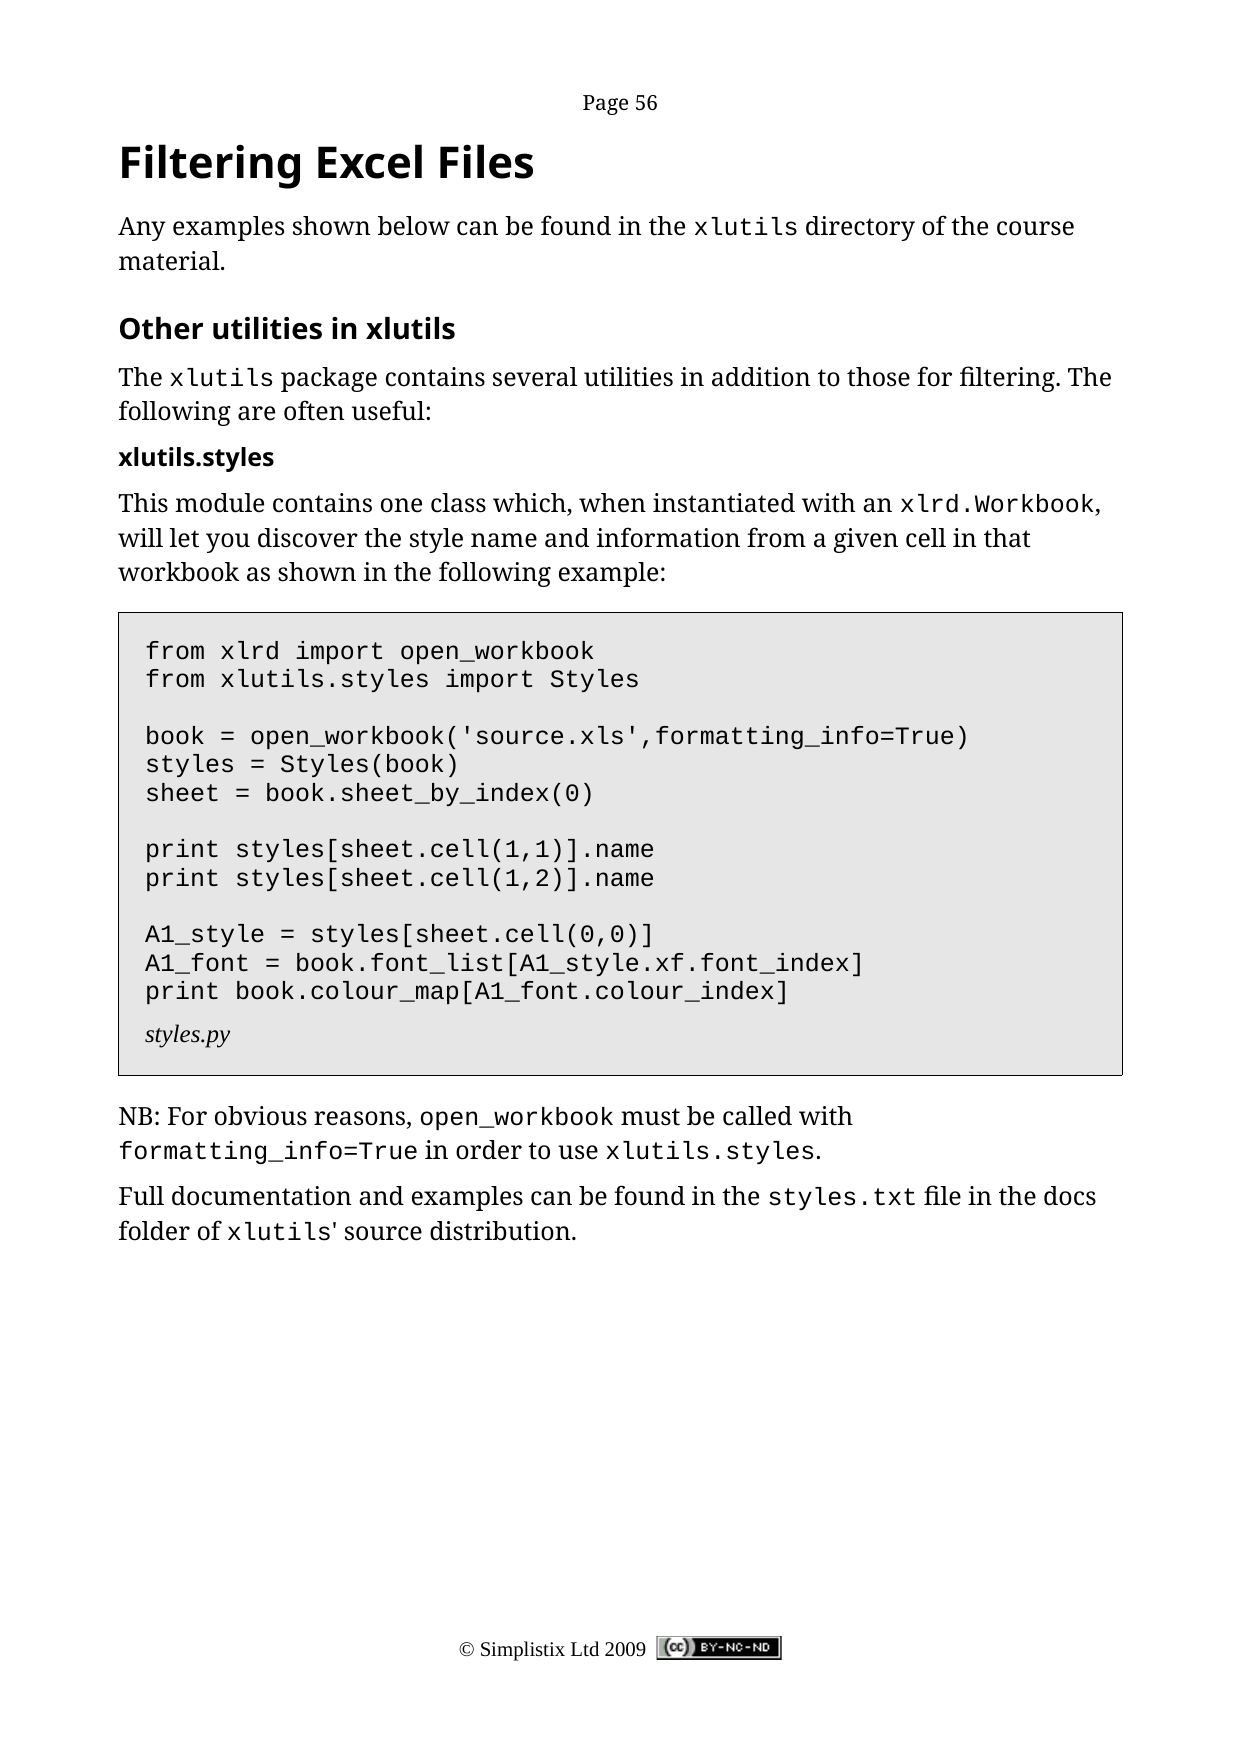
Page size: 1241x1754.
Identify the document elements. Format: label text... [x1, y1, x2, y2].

text Any examples shown below can be found in the xlutils directory of the course material. [118, 209, 1122, 277]
text Full documentation and examples can be found in the styles.txt file in the docs folder of xlutils' source distribution. [118, 1179, 1122, 1247]
subtitle Filtering Excel Files [118, 132, 1122, 191]
picture [656, 1636, 782, 1660]
text [118, 600, 1122, 612]
text NB: For obvious reasons, open_workbook must be called with formatting_info=True in order to use xlutils.styles. [118, 1076, 1122, 1167]
text from xlrd import open_workbook [145, 639, 1095, 667]
subtitle Other utilities in xlutils [118, 308, 1122, 348]
text This module contains one class which, when instantiated with an xlrd.Workbook, will let you discover the style name and information from a given cell in that workbook as shown in the following example: [118, 486, 1122, 588]
subtitle xlutils.styles [118, 439, 1122, 474]
text sheet = book.sheet_by_index(0) [145, 780, 1095, 809]
text styles = Styles(book) [145, 752, 1095, 780]
text A1_font = book.font_list[A1_style.xf.font_index] [145, 950, 1095, 979]
text print styles[sheet.cell(1,1)].name [145, 837, 1095, 865]
text The xlutils package contains several utilities in addition to those for filtering. The following are often useful: [118, 359, 1122, 428]
text styles.py [145, 1019, 1095, 1048]
text print styles[sheet.cell(1,2)].name [145, 865, 1095, 894]
text A1_style = styles[sheet.cell(0,0)] [145, 922, 1095, 950]
text from xlutils.styles import Styles [145, 667, 1095, 695]
text print book.colour_map[A1_font.colour_index] [145, 979, 1095, 1007]
text book = open_workbook('source.xls',formatting_info=True) [145, 724, 1095, 752]
